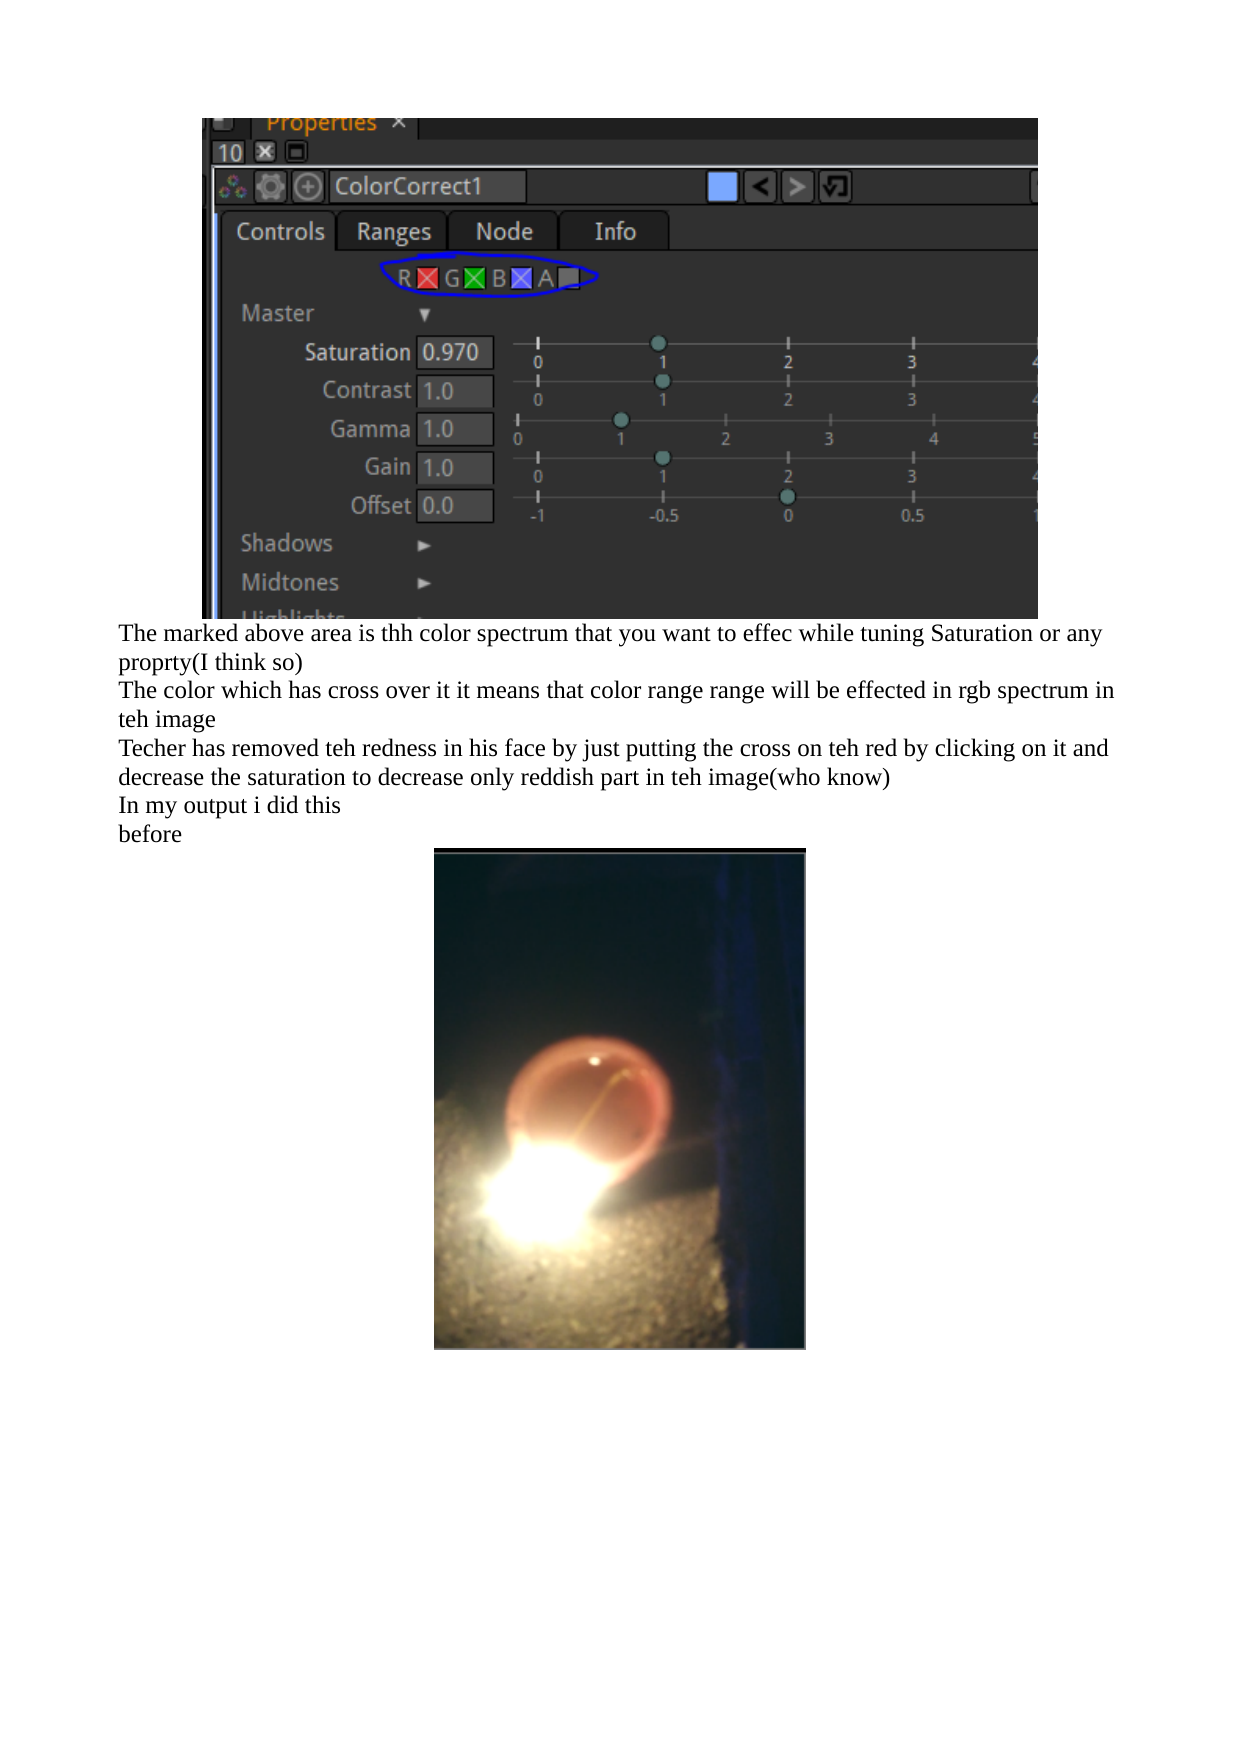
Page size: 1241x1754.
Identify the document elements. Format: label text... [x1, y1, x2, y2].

text before [118, 819, 1122, 848]
picture [434, 848, 806, 1350]
picture [202, 118, 1038, 619]
text The marked above area is thh color spectrum that you want to effec while tuning Saturation or any proprty(I think so) [118, 118, 1122, 676]
text Techer has removed teh redness in his face by just putting the cross on teh red by clicking on it and decrease the saturation to decrease only reddish part in teh image(who know) [118, 733, 1122, 791]
text The color which has cross over it it means that color range range will be effected in rgb spectrum in teh image [118, 676, 1122, 733]
text In my output i did this [118, 791, 1122, 819]
